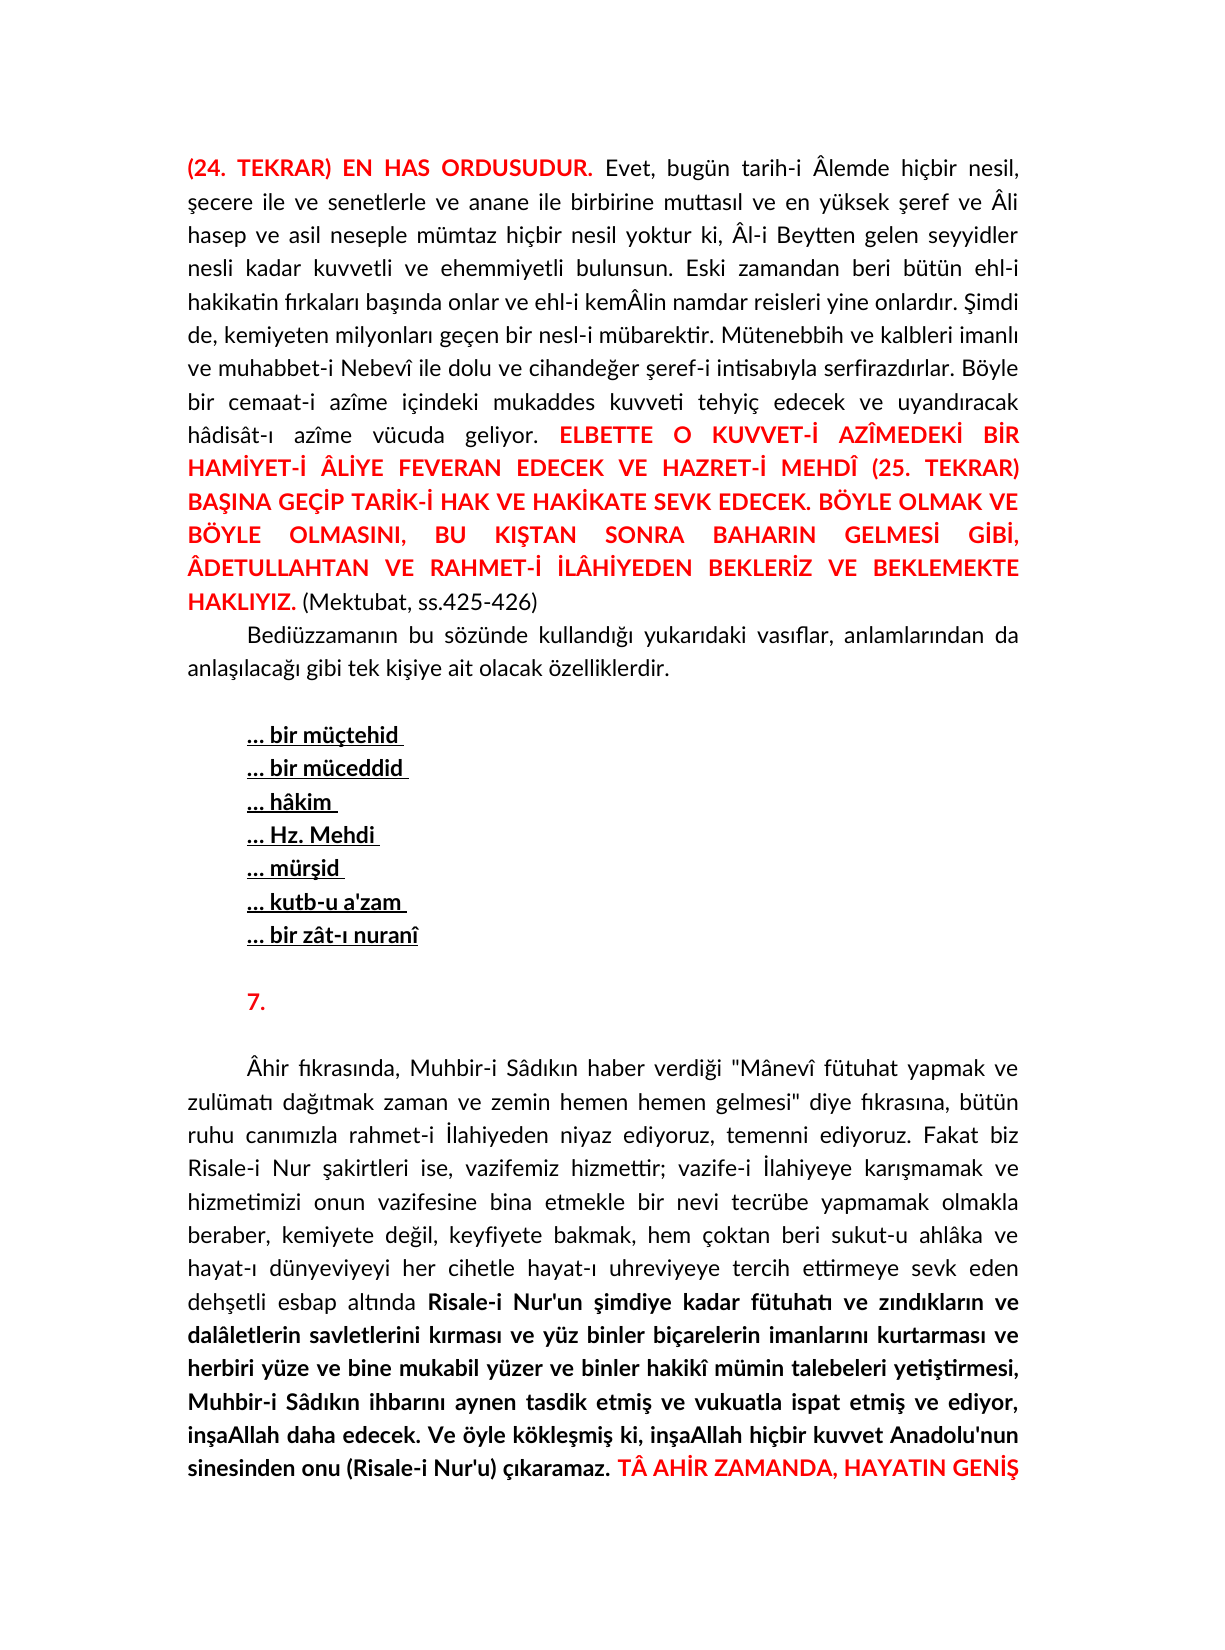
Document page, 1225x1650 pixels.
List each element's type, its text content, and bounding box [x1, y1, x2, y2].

text 7. [187, 983, 1020, 1017]
text … mürşid [187, 850, 1020, 883]
text Âhir fıkrasında, Muhbir-i Sâdıkın haber verdiği "Mânevî fütuhat yapmak ve zulümatı dağıtmak zaman ve zemin hemen hemen gelmesi" diye fıkrasına, bütün ruhu canımızla rahmet-i İlahiyeden niyaz ediyoruz, temenni ediyoruz. Fakat biz Risale-i Nur şakirtleri ise, vazifemiz hizmettir; vazife-i İlahiyeye karışmamak ve hizmetimizi onun vazifesine bina etmekle bir nevi tecrübe yapmamak olmakla beraber, kemiyete değil, keyfiyete bakmak, hem çoktan beri sukut-u ahlâka ve hayat-ı dünyeviyeyi her cihetle hayat-ı uhreviyeye tercih ettirmeye sevk eden dehşetli esbap altında Risale-i Nur'un şimdiye kadar fütuhatı ve zındıkların ve dalâletlerin savletlerini kırması ve yüz binler biçarelerin imanlarını kurtarması ve herbiri yüze ve bine mukabil yüzer ve binler hakikî mümin talebeleri yetiştirmesi, Muhbir-i Sâdıkın ihbarını aynen tasdik etmiş ve vukuatla ispat etmiş ve ediyor, inşaAllah daha edecek. Ve öyle kökleşmiş ki, inşaAllah hiçbir kuvvet Anadolu'nun sinesinden onu (Risale-i Nur'u) çıkaramaz. TÂ AHİR ZAMANDA, HAYATIN GENİŞ [187, 1050, 1020, 1483]
text … bir zât-ı nuranî [187, 917, 1020, 950]
text … kutb-u a'zam [187, 883, 1020, 917]
text … bir müceddid [187, 750, 1020, 783]
text (24. TEKRAR) EN HAS ORDUSUDUR. Evet, bugün tarih-i Âlemde hiçbir nesil, şecere ile ve senetlerle ve anane ile birbirine muttasıl ve en yüksek şeref ve Âli hasep ve asil neseple mümtaz hiçbir nesil yoktur ki, Âl-i Beytten gelen seyyidler nesli kadar kuvvetli ve ehemmiyetli bulunsun. Eski zamandan beri bütün ehl-i hakikatin fırkaları başında onlar ve ehl-i kemÂlin namdar reisleri yine onlardır. Şimdi de, kemiyeten milyonları geçen bir nesl-i mübarektir. Mütenebbih ve kalbleri imanlı ve muhabbet-i Nebevî ile dolu ve cihandeğer şeref-i intisabıyla serfirazdırlar. Böyle bir cemaat-i azîme içindeki mukaddes kuvveti tehyiç edecek ve uyandıracak hâdisât-ı azîme vücuda geliyor. ELBETTE O KUVVET-İ AZÎMEDEKİ BİR HAMİYET-İ ÂLİYE FEVERAN EDECEK VE HAZRET-İ MEHDÎ (25. TEKRAR) BAŞINA GEÇİP TARİK-İ HAK VE HAKİKATE SEVK EDECEK. BÖYLE OLMAK VE BÖYLE OLMASINI, BU KIŞTAN SONRA BAHARIN GELMESİ GİBİ, ÂDETULLAHTAN VE RAHMET-İ İLÂHİYEDEN BEKLERİZ VE BEKLEMEKTE HAKLIYIZ. (Mektubat, ss.425-426) [187, 150, 1020, 617]
text … hâkim [187, 783, 1020, 817]
text … bir müçtehid [187, 717, 1020, 750]
text Bediüzzamanın bu sözünde kullandığı yukarıdaki vasıflar, anlamlarından da anlaşılacağı gibi tek kişiye ait olacak özelliklerdir. [187, 617, 1020, 683]
text … Hz. Mehdi [187, 817, 1020, 850]
